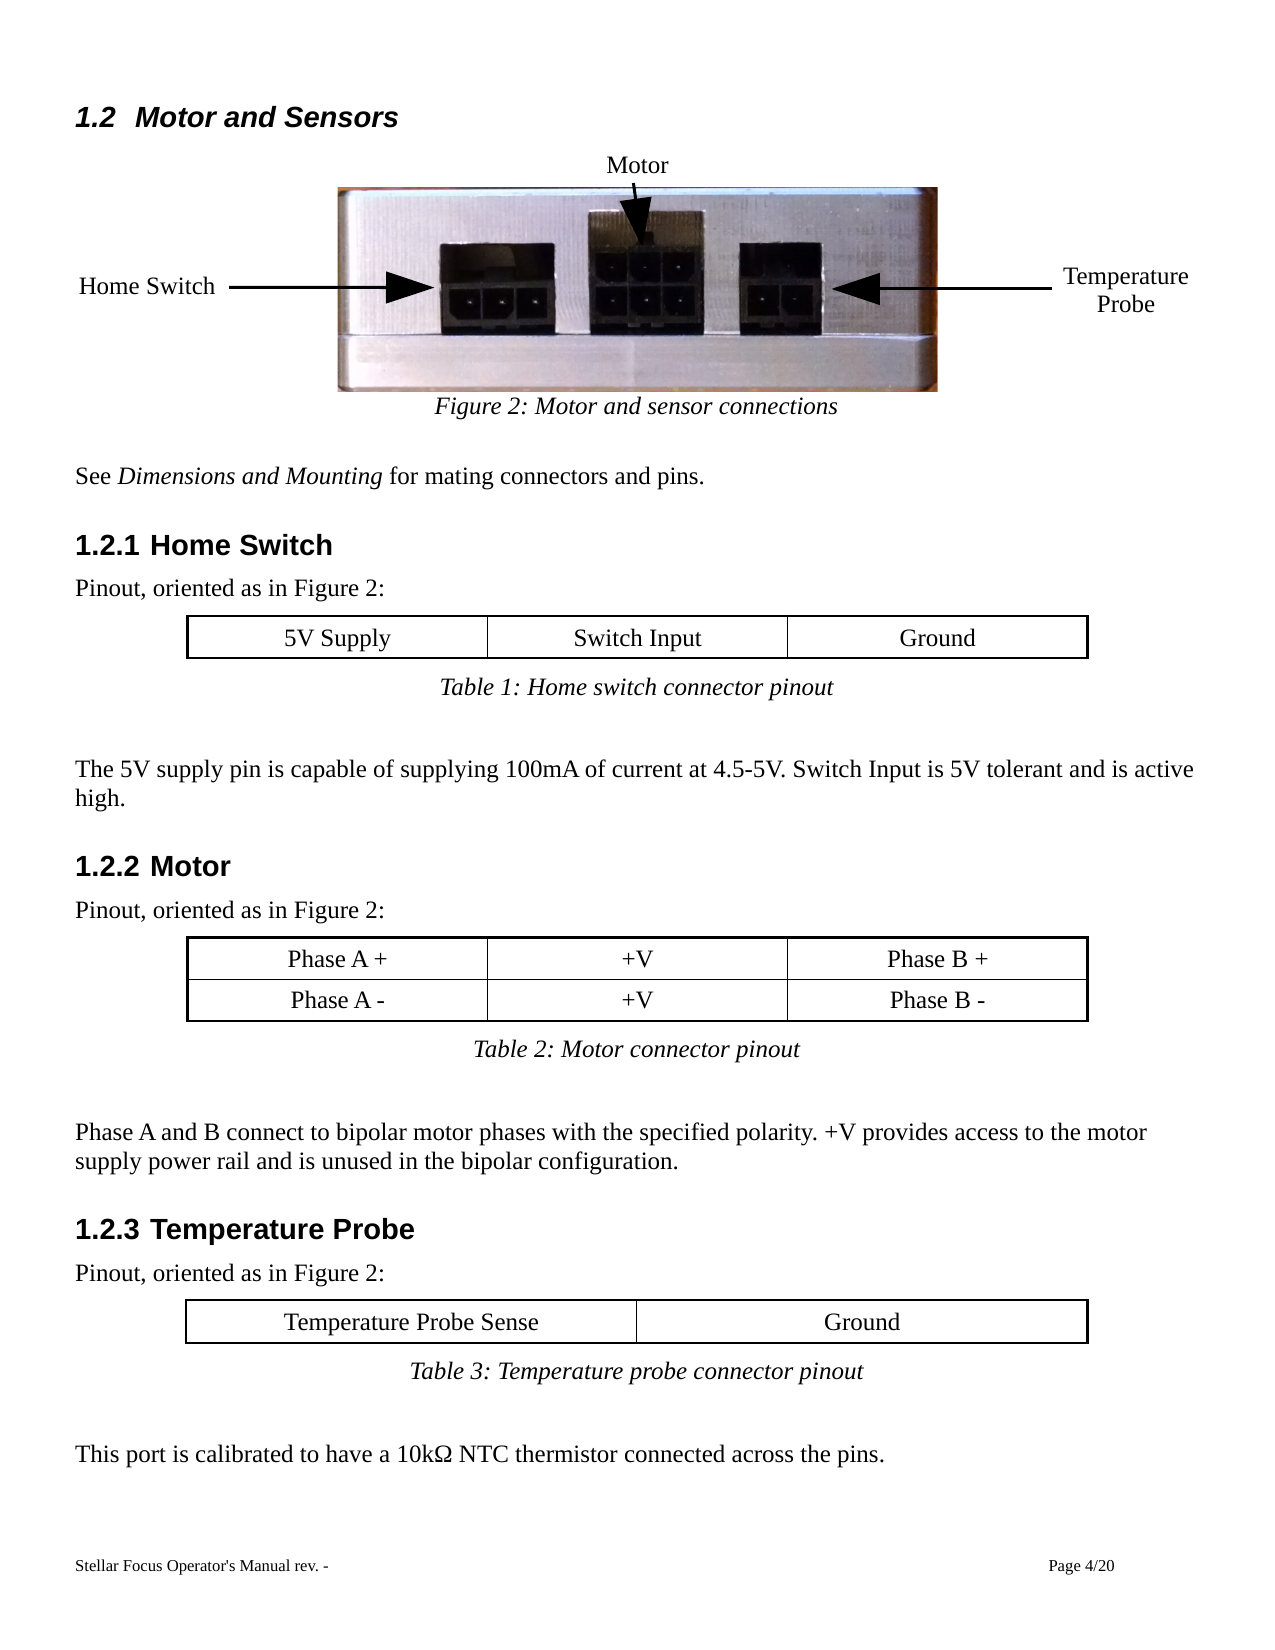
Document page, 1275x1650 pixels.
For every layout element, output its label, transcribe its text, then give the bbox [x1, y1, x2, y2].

text Pinout, oriented as in Figure 2: [75, 1258, 1200, 1287]
text Phase A and B connect to bipolar motor phases with the specified polarity. +V provides access to the motor supply power rail and is unused in the bipolar configuration. [75, 1117, 1200, 1174]
table_header Switch Input [488, 617, 787, 657]
table_header +V [488, 939, 787, 979]
table_header Phase A + [189, 939, 487, 979]
text The 5V supply pin is capable of supplying 100mA of current at 4.5-5V. Switch Input is 5V tolerant and is active high. [75, 754, 1200, 812]
text Figure 2: Motor and sensor connections [337, 392, 937, 420]
text Table 1: Home switch connector pinout [75, 672, 1200, 700]
text Pinout, oriented as in Figure 2: [75, 573, 1200, 602]
table_header Ground [788, 617, 1086, 657]
text This port is calibrated to have a 10kΩ NTC thermistor connected across the pins. [75, 1439, 1200, 1467]
text Table 3: Temperature probe connector pinout [75, 1356, 1200, 1385]
subtitle Temperature Probe [75, 1212, 1200, 1246]
table_cell +V [488, 980, 787, 1020]
text Pinout, oriented as in Figure 2: [75, 895, 1200, 924]
text See Dimensions and Mounting for mating connectors and pins. [75, 461, 1200, 490]
text Table 2: Motor connector pinout [75, 1034, 1200, 1063]
table_cell Phase B - [788, 980, 1086, 1020]
subtitle Motor [75, 849, 1200, 883]
table_header Temperature Probe Sense [187, 1301, 636, 1342]
picture [337, 187, 938, 392]
table_header 5V Supply [189, 617, 487, 657]
subtitle Motor and Sensors [75, 100, 1200, 133]
table_header Ground [637, 1301, 1086, 1342]
table_cell Phase A - [189, 980, 487, 1020]
table_header Phase B + [788, 939, 1086, 979]
subtitle Home Switch [75, 527, 1200, 561]
